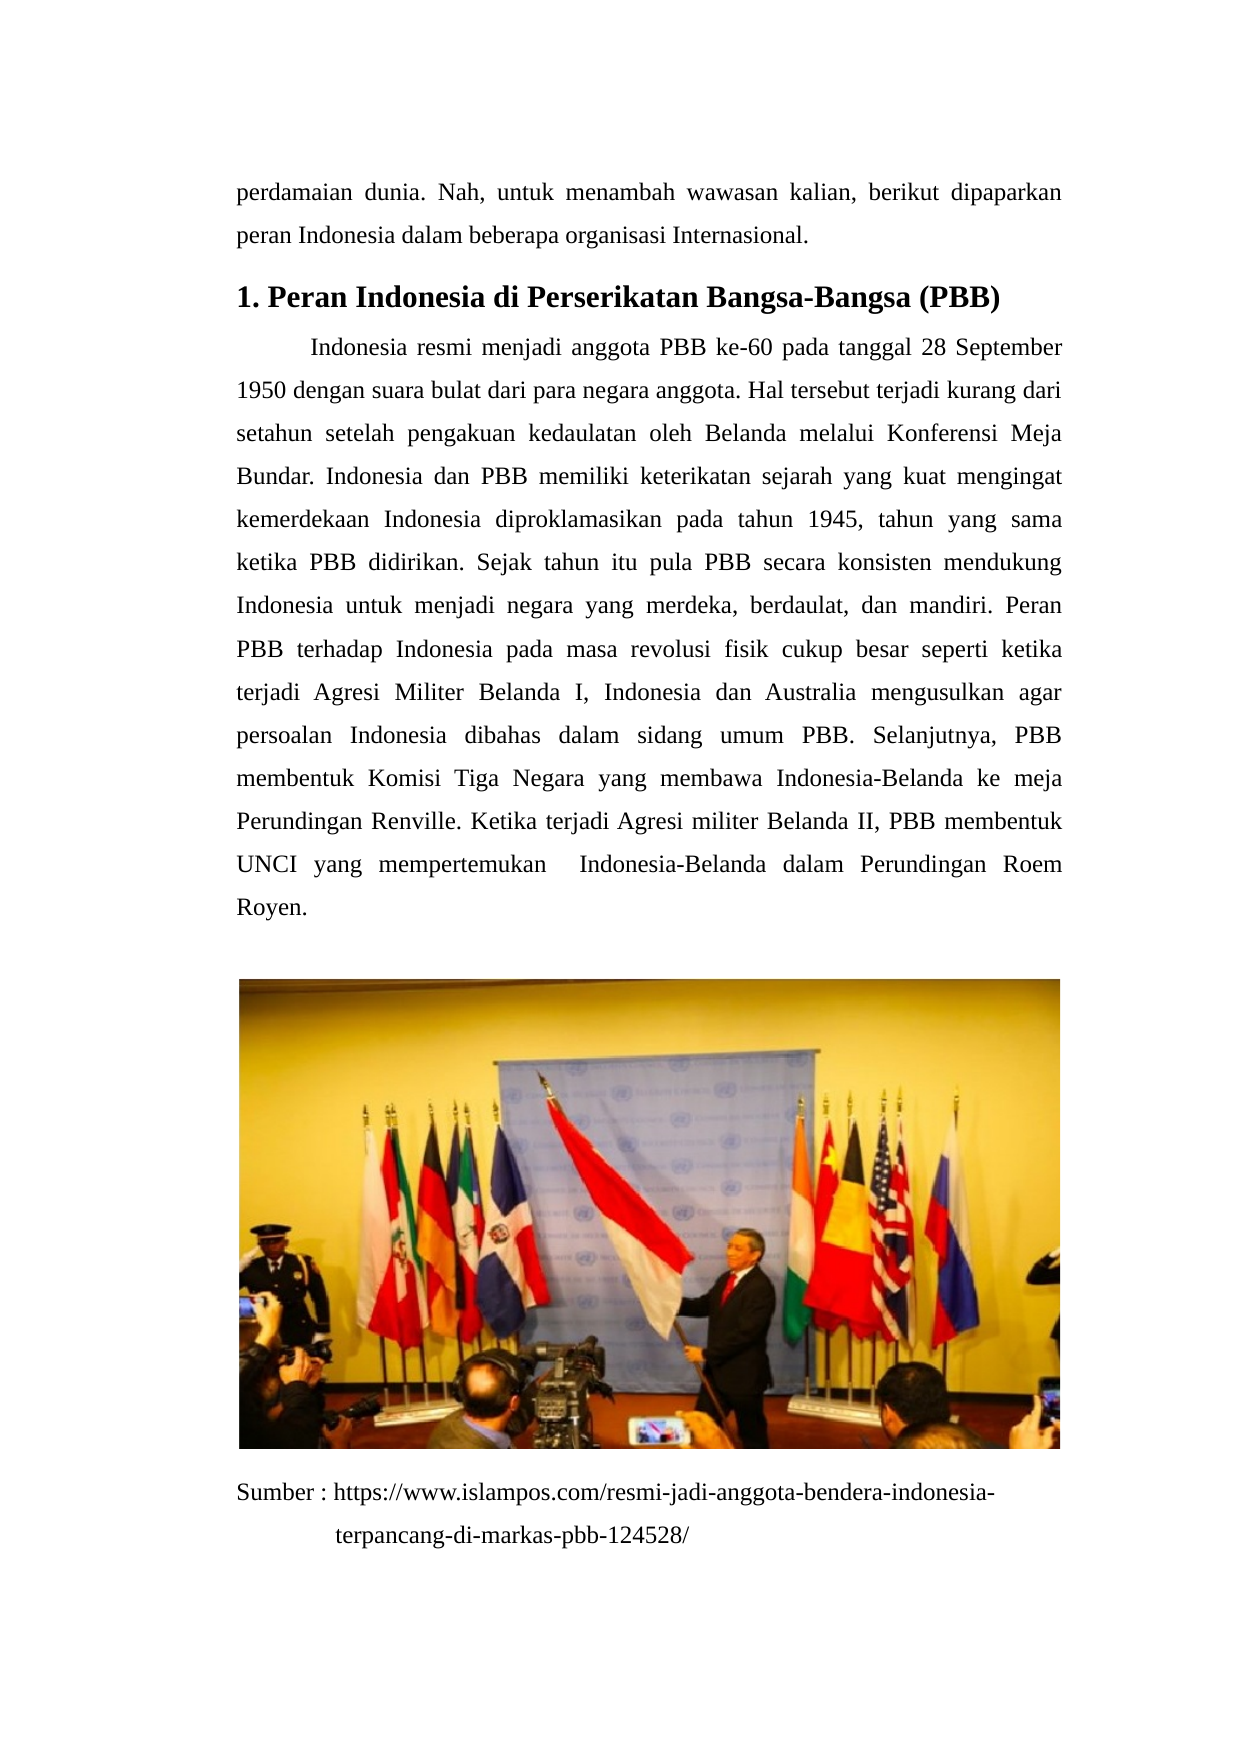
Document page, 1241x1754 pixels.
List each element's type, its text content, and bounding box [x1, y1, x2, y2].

text Sumber : https://www.islampos.com/resmi-jadi-anggota-bendera-indonesia- terpancang-di-markas-pbb-124528/ [236, 1477, 1063, 1549]
text perdamaian dunia. Nah, untuk menambah wawasan kalian, berikut dipaparkan peran Indonesia dalam beberapa organisasi Internasional. [236, 177, 1063, 249]
picture [238, 978, 1061, 1449]
text Indonesia resmi menjadi anggota PBB ke-60 pada tanggal 28 September 1950 dengan suara bulat dari para negara anggota. Hal tersebut terjadi kurang dari setahun setelah pengakuan kedaulatan oleh Belanda melalui Konferensi Meja Bundar. Indonesia dan PBB memiliki keterikatan sejarah yang kuat mengingat kemerdekaan Indonesia diproklamasikan pada tahun 1945, tahun yang sama ketika PBB didirikan. Sejak tahun itu pula PBB secara konsisten mendukung Indonesia untuk menjadi negara yang merdeka, berdaulat, dan mandiri. Peran PBB terhadap Indonesia pada masa revolusi fisik cukup besar seperti ketika terjadi Agresi Militer Belanda I, Indonesia dan Australia mengusulkan agar persoalan Indonesia dibahas dalam sidang umum PBB. Selanjutnya, PBB membentuk Komisi Tiga Negara yang membawa Indonesia-Belanda ke meja Perundingan Renville. Ketika terjadi Agresi militer Belanda II, PBB membentuk UNCI yang mempertemukan Indonesia-Belanda dalam Perundingan Roem Royen. [236, 332, 1063, 921]
text 1. Peran Indonesia di Perserikatan Bangsa-Bangsa (PBB) [236, 278, 1063, 314]
